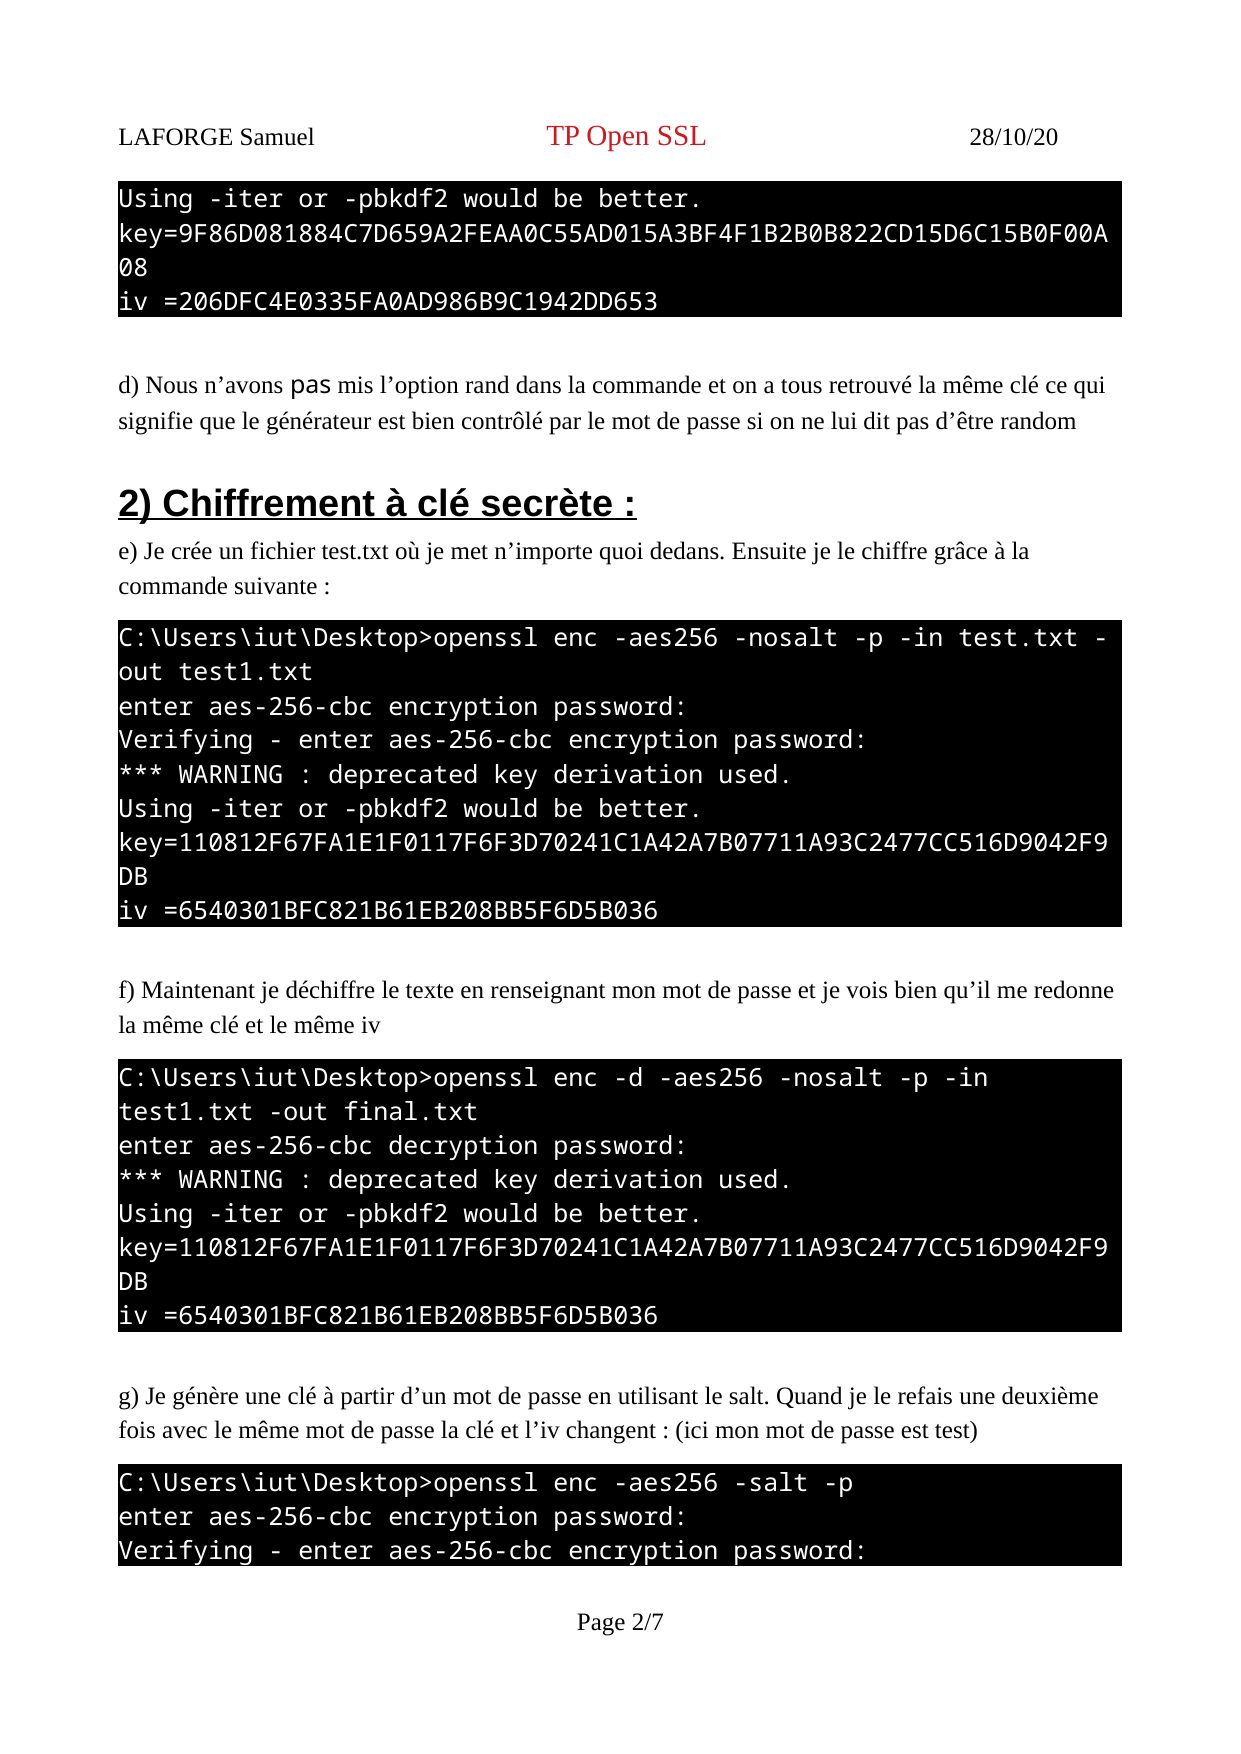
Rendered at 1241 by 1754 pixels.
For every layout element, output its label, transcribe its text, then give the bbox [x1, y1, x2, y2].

text enter aes-256-cbc decryption password: [118, 1127, 1122, 1161]
text C:\Users\iut\Desktop>openssl enc -d -aes256 -nosalt -p -in test1.txt -out final.txt [118, 1059, 1122, 1127]
text key=110812F67FA1E1F0117F6F3D70241C1A42A7B07711A93C2477CC516D9042F9DB [118, 1229, 1122, 1298]
text key=110812F67FA1E1F0117F6F3D70241C1A42A7B07711A93C2477CC516D9042F9DB [118, 824, 1122, 892]
text key=9F86D081884C7D659A2FEAA0C55AD015A3BF4F1B2B0B822CD15D6C15B0F00A08 [118, 215, 1122, 283]
text g) Je génère une clé à partir d’un mot de passe en utilisant le salt. Quand je le refais une deuxième fois avec le même mot de passe la clé et l’iv changent : (ici mon mot de passe est test) [118, 1381, 1122, 1444]
text e) Je crée un fichier test.txt où je met n’importe quoi dedans. Ensuite je le chiffre grâce à la commande suivante : [118, 536, 1122, 600]
text C:\Users\iut\Desktop>openssl enc -aes256 -nosalt -p -in test.txt -out test1.txt [118, 620, 1122, 688]
text C:\Users\iut\Desktop>openssl enc -aes256 -salt -p [118, 1464, 1122, 1498]
text enter aes-256-cbc encryption password: [118, 688, 1122, 722]
text iv =6540301BFC821B61EB208BB5F6D5B036 [118, 1298, 1122, 1332]
text iv =6540301BFC821B61EB208BB5F6D5B036 [118, 892, 1122, 927]
text *** WARNING : deprecated key derivation used. [118, 1161, 1122, 1195]
text Verifying - enter aes-256-cbc encryption password: [118, 1532, 1122, 1566]
text enter aes-256-cbc encryption password: [118, 1498, 1122, 1532]
subtitle 2) Chiffrement à clé secrète : [118, 480, 1122, 524]
text Using -iter or -pbkdf2 would be better. [118, 1195, 1122, 1229]
text f) Maintenant je déchiffre le texte en renseignant mon mot de passe et je vois bien qu’il me redonne la même clé et le même iv [118, 976, 1122, 1039]
text Using -iter or -pbkdf2 would be better. [118, 790, 1122, 824]
text Using -iter or -pbkdf2 would be better. [118, 181, 1122, 215]
text *** WARNING : deprecated key derivation used. [118, 756, 1122, 790]
text d) Nous n’avons pas mis l’option rand dans la commande et on a tous retrouvé la même clé ce qui signifie que le générateur est bien contrôlé par le mot de passe si on ne lui dit pas d’être random [118, 366, 1122, 435]
text Verifying - enter aes-256-cbc encryption password: [118, 722, 1122, 756]
text iv =206DFC4E0335FA0AD986B9C1942DD653 [118, 283, 1122, 317]
